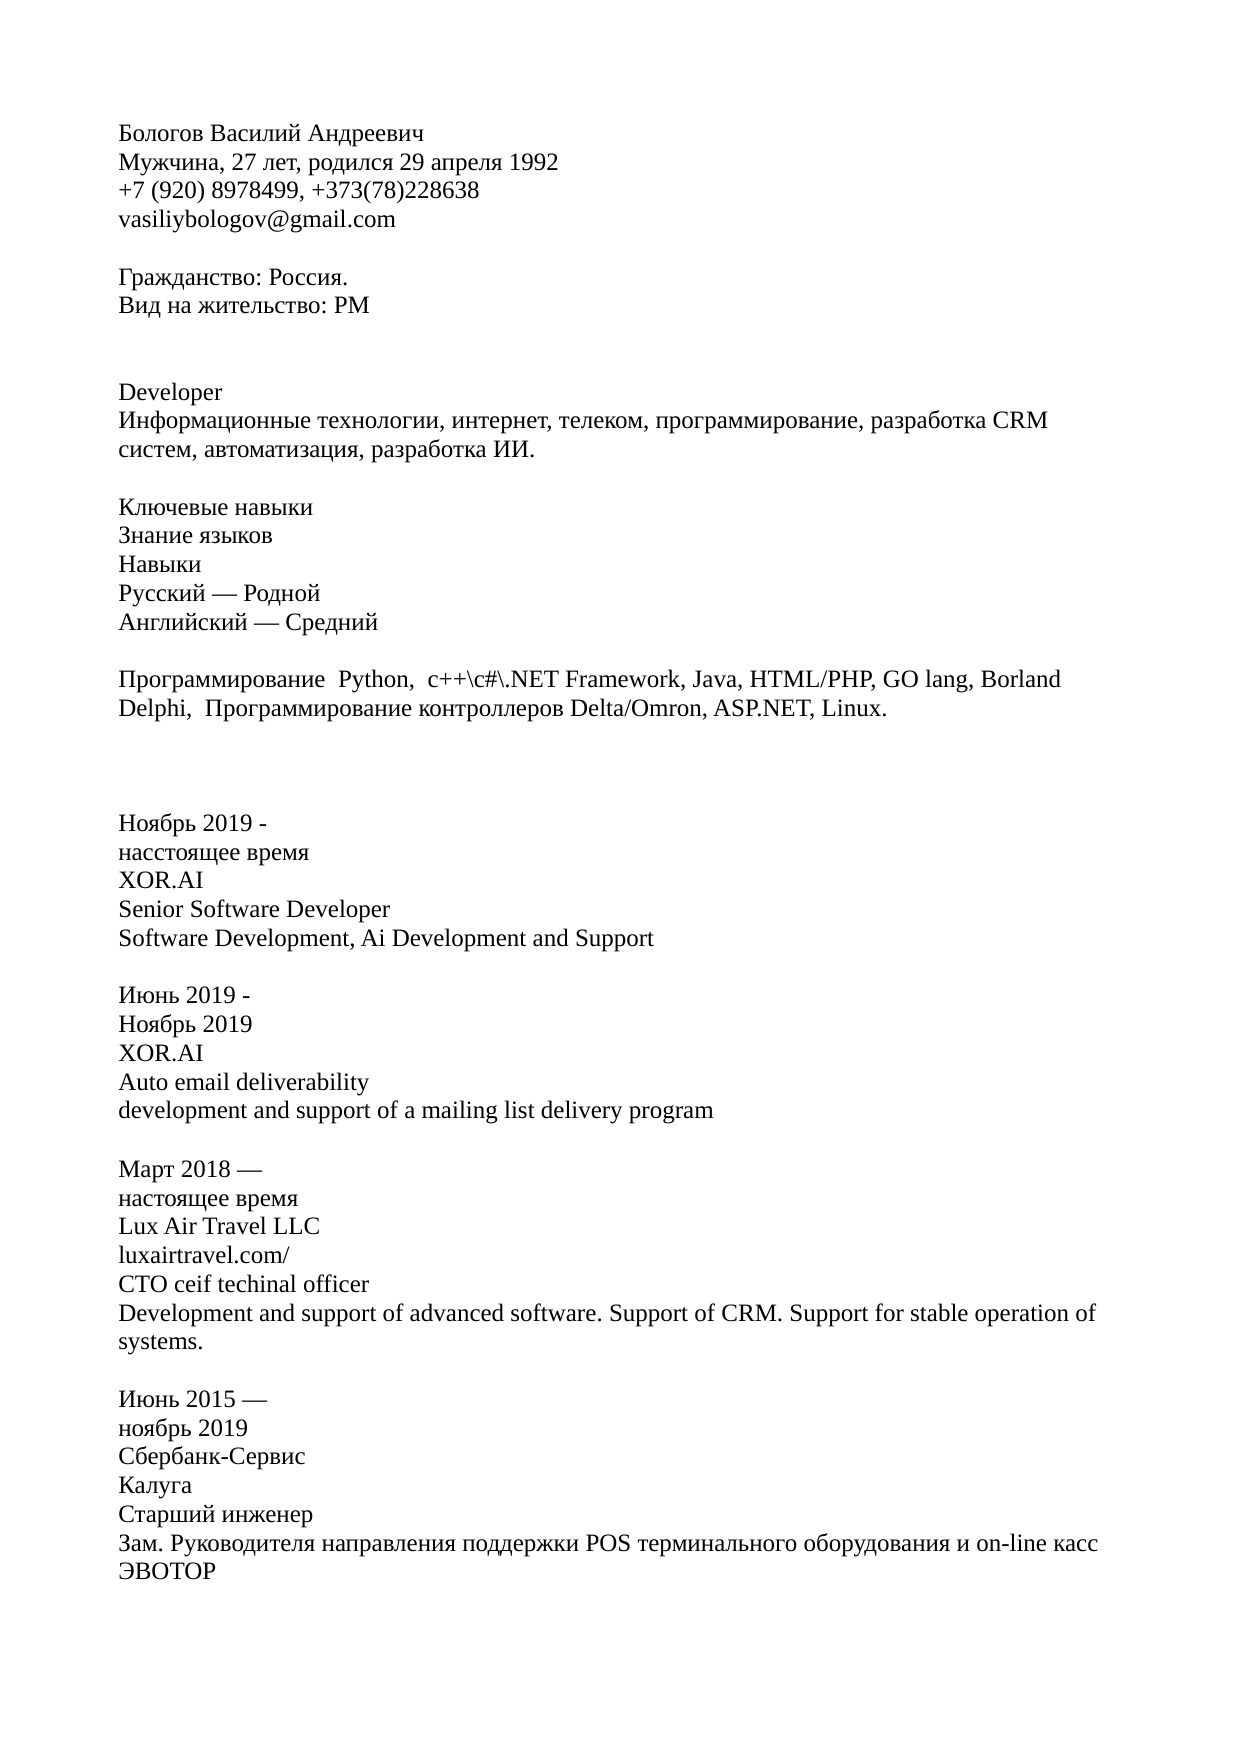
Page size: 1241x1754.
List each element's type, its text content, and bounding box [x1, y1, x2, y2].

text насстоящее время [118, 837, 1122, 866]
text Ноябрь 2019 [118, 1009, 1122, 1038]
text ноябрь 2019 [118, 1413, 1122, 1441]
text Гражданство: Россия. [118, 262, 1122, 291]
text Мужчина, 27 лет, родился 29 апреля 1992 [118, 147, 1122, 176]
text настоящее время [118, 1183, 1122, 1211]
text Ноябрь 2019 - [118, 808, 1122, 837]
text Программирование Python, c++\c#\.NET Framework, Java, HTML/PHP, GO lang, Borland Delphi, Программирование контроллеров Delta/Omron, ASP.NET, Linux. [118, 664, 1122, 722]
text Lux Air Travel LLC [118, 1211, 1122, 1240]
text Навыки [118, 549, 1122, 578]
text Вид на жительство: РМ [118, 291, 1122, 319]
text Software Development, Ai Development and Support [118, 923, 1122, 952]
text Developer [118, 377, 1122, 406]
text Июнь 2019 - [118, 981, 1122, 1009]
text Март 2018 — [118, 1154, 1122, 1183]
text Бологов Василий Андреевич [118, 118, 1122, 147]
text Ключевые навыки [118, 492, 1122, 521]
text Development and support of advanced software. Support of CRM. Support for stable operation of systems. [118, 1298, 1122, 1355]
text Знание языков [118, 521, 1122, 549]
text XOR.AI [118, 1038, 1122, 1067]
text Июнь 2015 — [118, 1384, 1122, 1413]
text Senior Software Developer [118, 894, 1122, 923]
text Старший инженер [118, 1499, 1122, 1528]
text Сбербанк-Сервис [118, 1441, 1122, 1470]
text Русский — Родной [118, 578, 1122, 607]
text XOR.AI [118, 866, 1122, 894]
text Информационные технологии, интернет, телеком, программирование, разработка CRM систем, автоматизация, разработка ИИ. [118, 406, 1122, 463]
text Калуга [118, 1470, 1122, 1499]
text development and support of a mailing list delivery program [118, 1096, 1122, 1124]
text Зам. Руководителя направления поддержки POS терминального оборудования и on-line касс ЭВОТОР [118, 1528, 1122, 1585]
text +7 (920) 8978499, +373(78)228638 [118, 176, 1122, 204]
text CTO ceif techinal officer [118, 1269, 1122, 1298]
text Английский — Средний [118, 607, 1122, 636]
text Auto email deliverability [118, 1067, 1122, 1096]
text vasiliybologov@gmail.com [118, 204, 1122, 233]
text luxairtravel.com/ [118, 1240, 1122, 1269]
